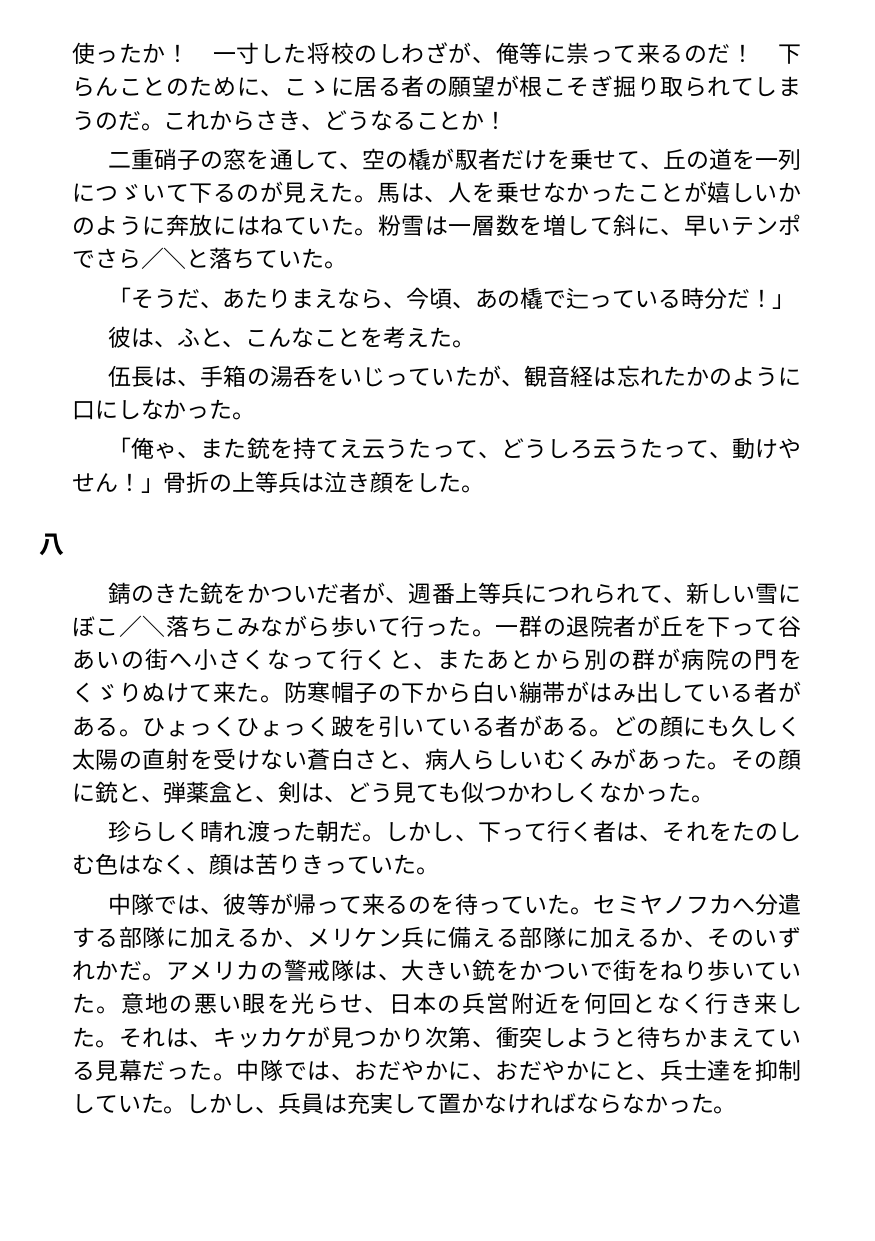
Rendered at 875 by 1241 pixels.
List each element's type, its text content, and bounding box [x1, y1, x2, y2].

text 伍長は、手箱の湯呑をいじっていたが、観音経は忘れたかのように口にしなかった。 [72, 359, 802, 425]
text 錆のきた銃をかついだ者が、週番上等兵につれられて、新しい雪にぼこ／＼落ちこみながら歩いて行った。一群の退院者が丘を下って谷あいの街へ小さくなって行くと、またあとから別の群が病院の門をくゞりぬけて来た。防寒帽子の下から白い繃帯がはみ出している者がある。ひょっくひょっく跛を引いている者がある。どの顔にも久しく太陽の直射を受けない蒼白さと、病人らしいむくみがあった。その顔に銃と、弾薬盒と、剣は、どう見ても似つかわしくなかった。 [72, 576, 802, 808]
text 使ったか！ 一寸した将校のしわざが、俺等に祟って来るのだ！ 下らんことのために、こゝに居る者の願望が根こそぎ掘り取られてしまうのだ。これからさき、どうなることか！ [72, 36, 802, 136]
text 中隊では、彼等が帰って来るのを待っていた。セミヤノフカへ分遣する部隊に加えるか、メリケン兵に備える部隊に加えるか、そのいずれかだ。アメリカの警戒隊は、大きい銃をかついで街をねり歩いていた。意地の悪い眼を光らせ、日本の兵営附近を何回となく行き来した。それは、キッカケが見つかり次第、衝突しようと待ちかまえている見幕だった。中隊では、おだやかに、おだやかにと、兵士達を抑制していた。しかし、兵員は充実して置かなければならなかった。 [72, 886, 802, 1119]
text 「俺ゃ、また銃を持てえ云うたって、どうしろ云うたって、動けやせん！」骨折の上等兵は泣き顔をした。 [72, 431, 802, 498]
subtitle 八 [36, 521, 838, 564]
text 「そうだ、あたりまえなら、今頃、あの橇で辷っている時分だ！」 [72, 281, 802, 314]
text 二重硝子の窓を通して、空の橇が馭者だけを乗せて、丘の道を一列につゞいて下るのが見えた。馬は、人を乗せなかったことが嬉しいかのように奔放にはねていた。粉雪は一層数を増して斜に、早いテンポでさら／＼と落ちていた。 [72, 142, 802, 274]
text 彼は、ふと、こんなことを考えた。 [72, 320, 802, 353]
text 珍らしく晴れ渡った朝だ。しかし、下って行く者は、それをたのしむ色はなく、顔は苦りきっていた。 [72, 814, 802, 881]
